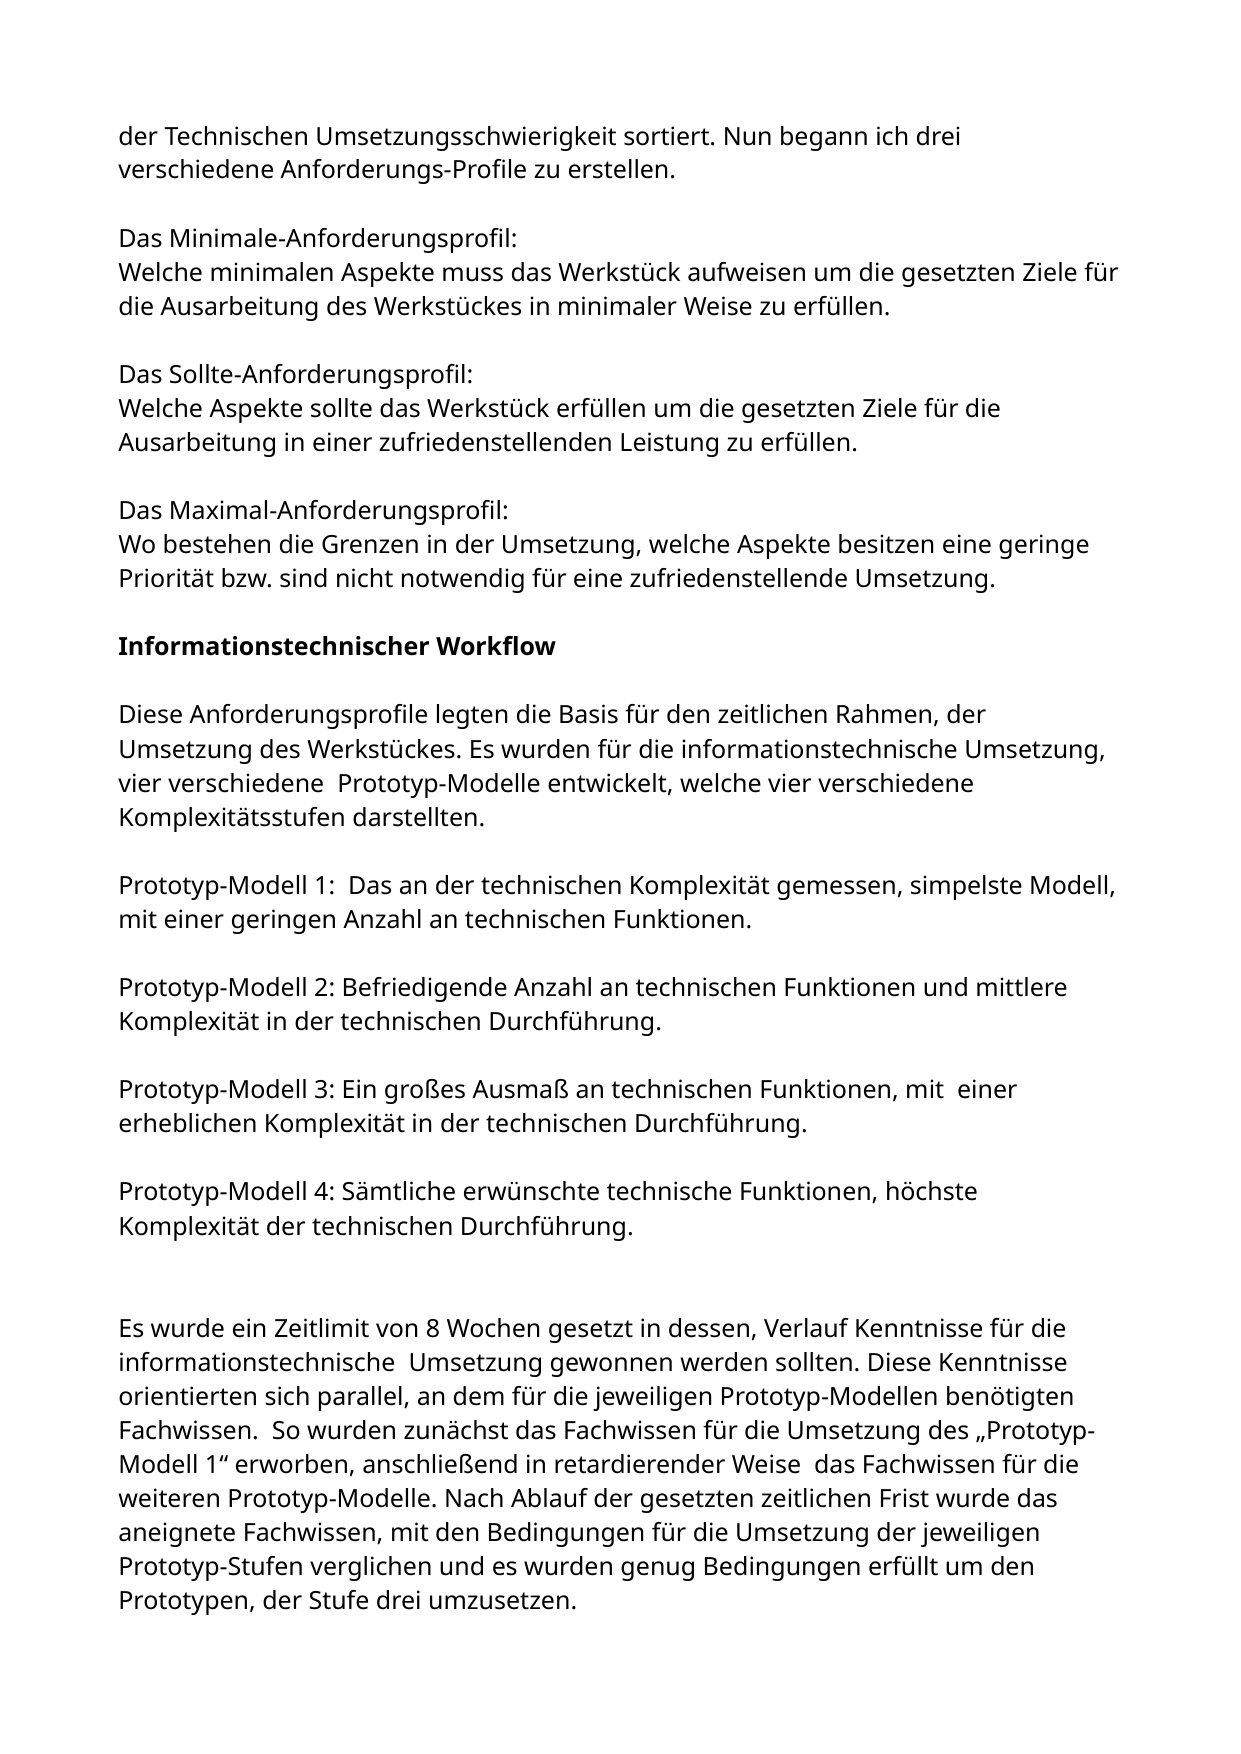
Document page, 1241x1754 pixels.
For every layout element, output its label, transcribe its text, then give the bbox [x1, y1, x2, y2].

text Das Sollte-Anforderungsprofil: [118, 357, 1122, 391]
text Das Maximal-Anforderungsprofil: [118, 493, 1122, 527]
text der Technischen Umsetzungsschwierigkeit sortiert. Nun begann ich drei verschiedene Anforderungs-Profile zu erstellen. [118, 118, 1122, 186]
text Wo bestehen die Grenzen in der Umsetzung, welche Aspekte besitzen eine geringe Priorität bzw. sind nicht notwendig für eine zufriedenstellende Umsetzung. [118, 527, 1122, 595]
text Das Minimale-Anforderungsprofil: Welche minimalen Aspekte muss das Werkstück aufweisen um die gesetzten Ziele für die Ausarbeitung des Werkstückes in minimaler Weise zu erfüllen. [118, 220, 1122, 322]
text Informationstechnischer Workflow [118, 629, 1122, 663]
text Es wurde ein Zeitlimit von 8 Wochen gesetzt in dessen, Verlauf Kenntnisse für die informationstechnische Umsetzung gewonnen werden sollten. Diese Kenntnisse orientierten sich parallel, an dem für die jeweiligen Prototyp-Modellen benötigten Fachwissen. So wurden zunächst das Fachwissen für die Umsetzung des „Prototyp-Modell 1“ erworben, anschließend in retardierender Weise das Fachwissen für die weiteren Prototyp-Modelle. Nach Ablauf der gesetzten zeitlichen Frist wurde das aneignete Fachwissen, mit den Bedingungen für die Umsetzung der jeweiligen Prototyp-Stufen verglichen und es wurden genug Bedingungen erfüllt um den Prototypen, der Stufe drei umzusetzen. [118, 1310, 1122, 1617]
text Welche Aspekte sollte das Werkstück erfüllen um die gesetzten Ziele für die Ausarbeitung in einer zufriedenstellenden Leistung zu erfüllen. [118, 391, 1122, 459]
text Diese Anforderungsprofile legten die Basis für den zeitlichen Rahmen, der Umsetzung des Werkstückes. Es wurden für die informationstechnische Umsetzung, vier verschiedene Prototyp-Modelle entwickelt, welche vier verschiedene Komplexitätsstufen darstellten. [118, 697, 1122, 833]
text Prototyp-Modell 1: Das an der technischen Komplexität gemessen, simpelste Modell, mit einer geringen Anzahl an technischen Funktionen. [118, 867, 1122, 936]
text Prototyp-Modell 4: Sämtliche erwünschte technische Funktionen, höchste Komplexität der technischen Durchführung. [118, 1174, 1122, 1242]
text Prototyp-Modell 3: Ein großes Ausmaß an technischen Funktionen, mit einer erheblichen Komplexität in der technischen Durchführung. [118, 1072, 1122, 1140]
text Prototyp-Modell 2: Befriedigende Anzahl an technischen Funktionen und mittlere Komplexität in der technischen Durchführung. [118, 970, 1122, 1038]
